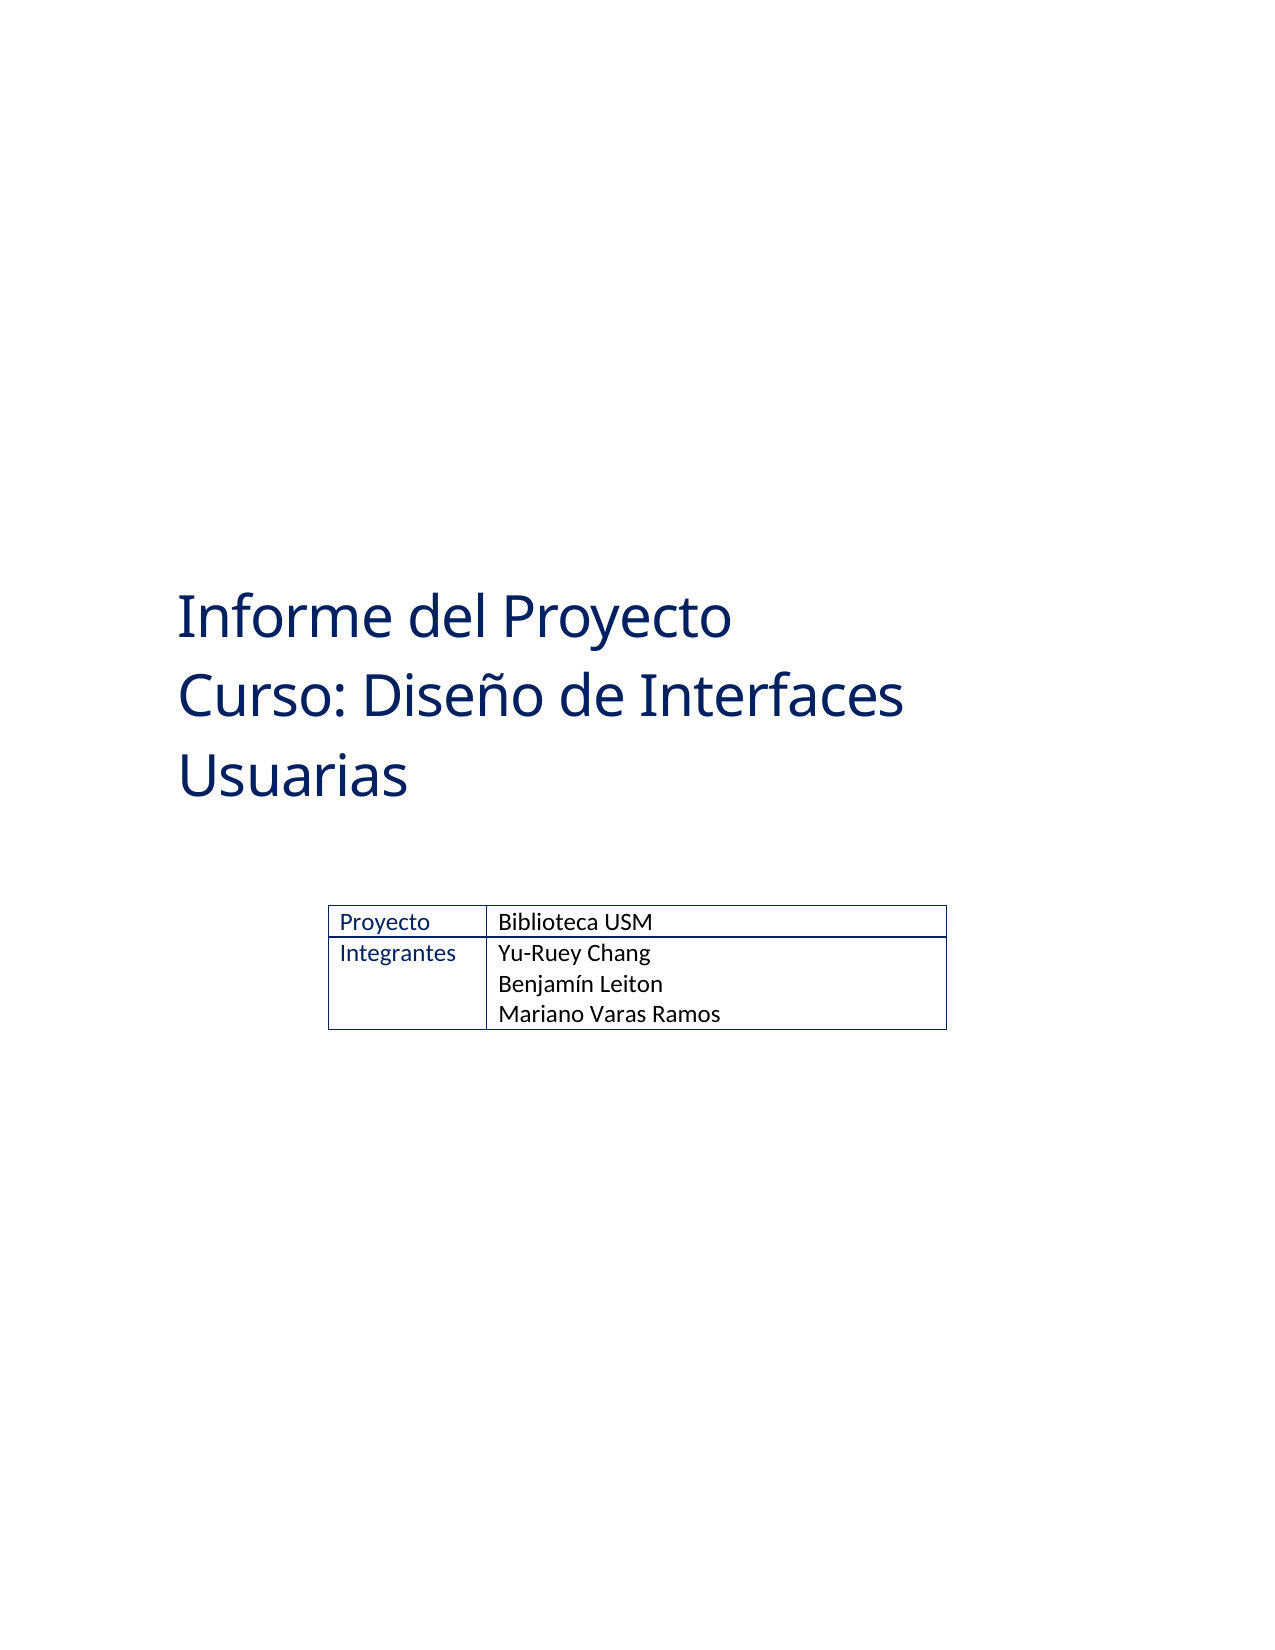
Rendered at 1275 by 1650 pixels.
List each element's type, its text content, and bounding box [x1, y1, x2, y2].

title Curso: Diseño de Interfaces Usuarias [177, 654, 1098, 813]
table_header Biblioteca USM [487, 906, 946, 936]
table_cell Yu-Ruey Chang Benjamín Leiton Mariano Varas Ramos [487, 938, 946, 1029]
table_cell Integrantes [329, 938, 486, 1029]
table_header Proyecto [329, 906, 486, 936]
title Informe del Proyecto [177, 575, 1098, 654]
